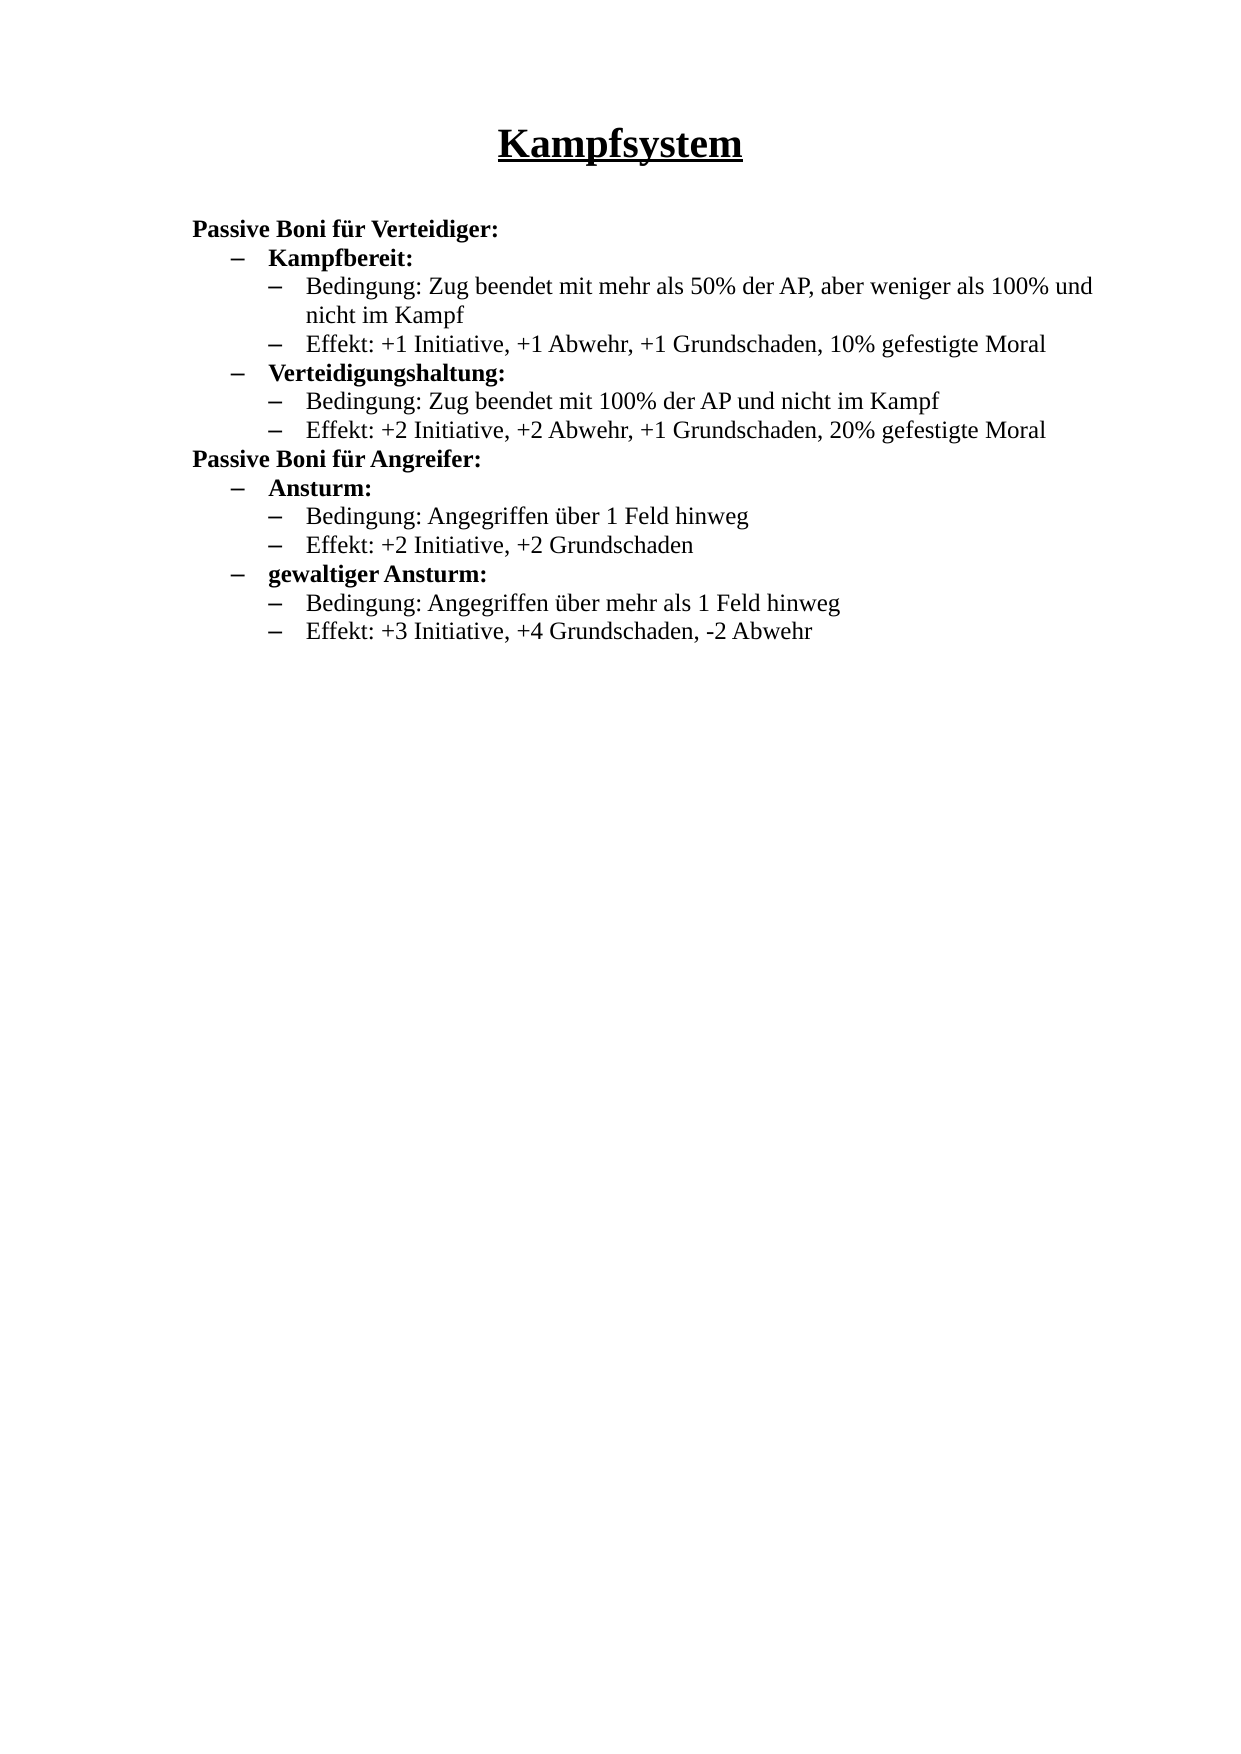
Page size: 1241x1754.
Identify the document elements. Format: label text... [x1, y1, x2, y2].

list Bedingung: Zug beendet mit 100% der AP und nicht im Kampf [268, 386, 1122, 415]
list Bedingung: Zug beendet mit mehr als 50% der AP, aber weniger als 100% und nicht im Kampf [268, 271, 1122, 329]
list Verteidigungshaltung: [231, 358, 1122, 386]
list Effekt: +3 Initiative, +4 Grundschaden, -2 Abwehr [268, 616, 1122, 645]
text Passive Boni für Angreifer: [118, 444, 1122, 473]
text Passive Boni für Verteidiger: [118, 214, 1122, 243]
list gewaltiger Ansturm: [231, 559, 1122, 588]
text Kampfsystem [118, 118, 1122, 166]
list Bedingung: Angegriffen über mehr als 1 Feld hinweg [268, 588, 1122, 616]
list Effekt: +1 Initiative, +1 Abwehr, +1 Grundschaden, 10% gefestigte Moral [268, 329, 1122, 358]
list Bedingung: Angegriffen über 1 Feld hinweg [268, 501, 1122, 530]
list Effekt: +2 Initiative, +2 Grundschaden [268, 530, 1122, 559]
list Ansturm: [231, 473, 1122, 501]
list Kampfbereit: [231, 243, 1122, 271]
list Effekt: +2 Initiative, +2 Abwehr, +1 Grundschaden, 20% gefestigte Moral [268, 415, 1122, 444]
